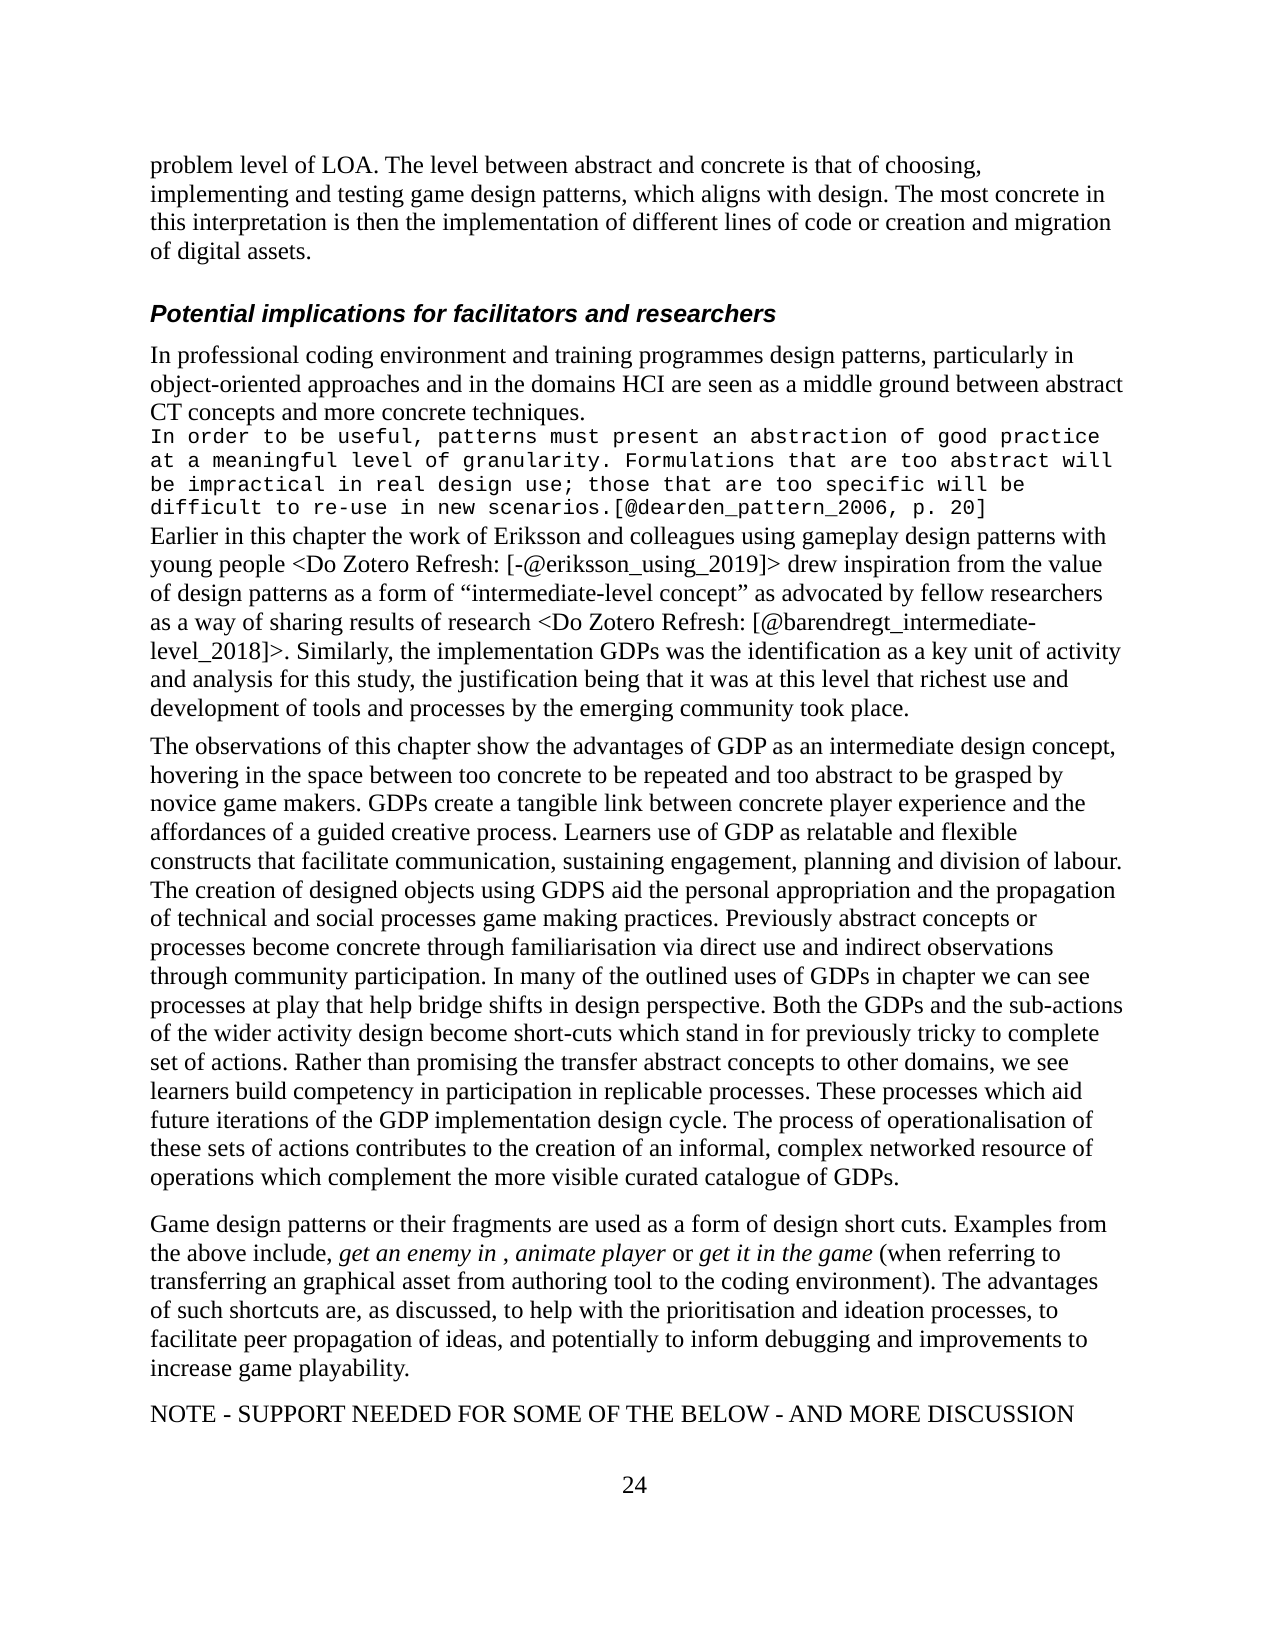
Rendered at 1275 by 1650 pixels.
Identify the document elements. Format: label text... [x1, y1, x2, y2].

subtitle Potential implications for facilitators and researchers [150, 299, 1125, 327]
text Game design patterns or their fragments are used as a form of design short cuts. Examples from the above include, get an enemy in , animate player or get it in the game (when referring to transferring an graphical asset from authoring tool to the coding environment). The advantages of such shortcuts are, as discussed, to help with the prioritisation and ideation processes, to facilitate peer propagation of ideas, and potentially to inform debugging and improvements to increase game playability. [150, 1209, 1125, 1381]
text In order to be useful, patterns must present an abstraction of good practice at a meaningful level of granularity. Formulations that are too abstract will be impractical in real design use; those that are too specific will be difficult to re-use in new scenarios.[@dearden_pattern_2006, p. 20] [150, 426, 1125, 521]
text The observations of this chapter show the advantages of GDP as an intermediate design concept, hovering in the space between too concrete to be repeated and too abstract to be grasped by novice game makers. GDPs create a tangible link between concrete player experience and the affordances of a guided creative process. Learners use of GDP as relatable and flexible constructs that facilitate communication, sustaining engagement, planning and division of labour. The creation of designed objects using GDPS aid the personal appropriation and the propagation of technical and social processes game making practices. Previously abstract concepts or processes become concrete through familiarisation via direct use and indirect observations through community participation. In many of the outlined uses of GDPs in chapter we can see processes at play that help bridge shifts in design perspective. Both the GDPs and the sub-actions of the wider activity design become short-cuts which stand in for previously tricky to complete set of actions. Rather than promising the transfer abstract concepts to other domains, we see learners build competency in participation in replicable processes. These processes which aid future iterations of the GDP implementation design cycle. The process of operationalisation of these sets of actions contributes to the creation of an informal, complex networked resource of operations which complement the more visible curated catalogue of GDPs. [150, 731, 1125, 1191]
text NOTE - SUPPORT NEEDED FOR SOME OF THE BELOW - AND MORE DISCUSSION [150, 1399, 1125, 1428]
text Earlier in this chapter the work of Eriksson and colleagues using gameplay design patterns with young people <Do Zotero Refresh: [-@eriksson_using_2019]> drew inspiration from the value of design patterns as a form of “intermediate-level concept” as advocated by fellow researchers as a way of sharing results of research <Do Zotero Refresh: [@barendregt_intermediate-level_2018]>. Similarly, the implementation GDPs was the identification as a key unit of activity and analysis for this study, the justification being that it was at this level that richest use and development of tools and processes by the emerging community took place. [150, 521, 1125, 722]
text In professional coding environment and training programmes design patterns, particularly in object-oriented approaches and in the domains HCI are seen as a middle ground between abstract CT concepts and more concrete techniques. [150, 340, 1125, 426]
text problem level of LOA. The level between abstract and concrete is that of choosing, implementing and testing game design patterns, which aligns with design. The most concrete in this interpretation is then the implementation of different lines of code or creation and migration of digital assets. [150, 150, 1125, 265]
